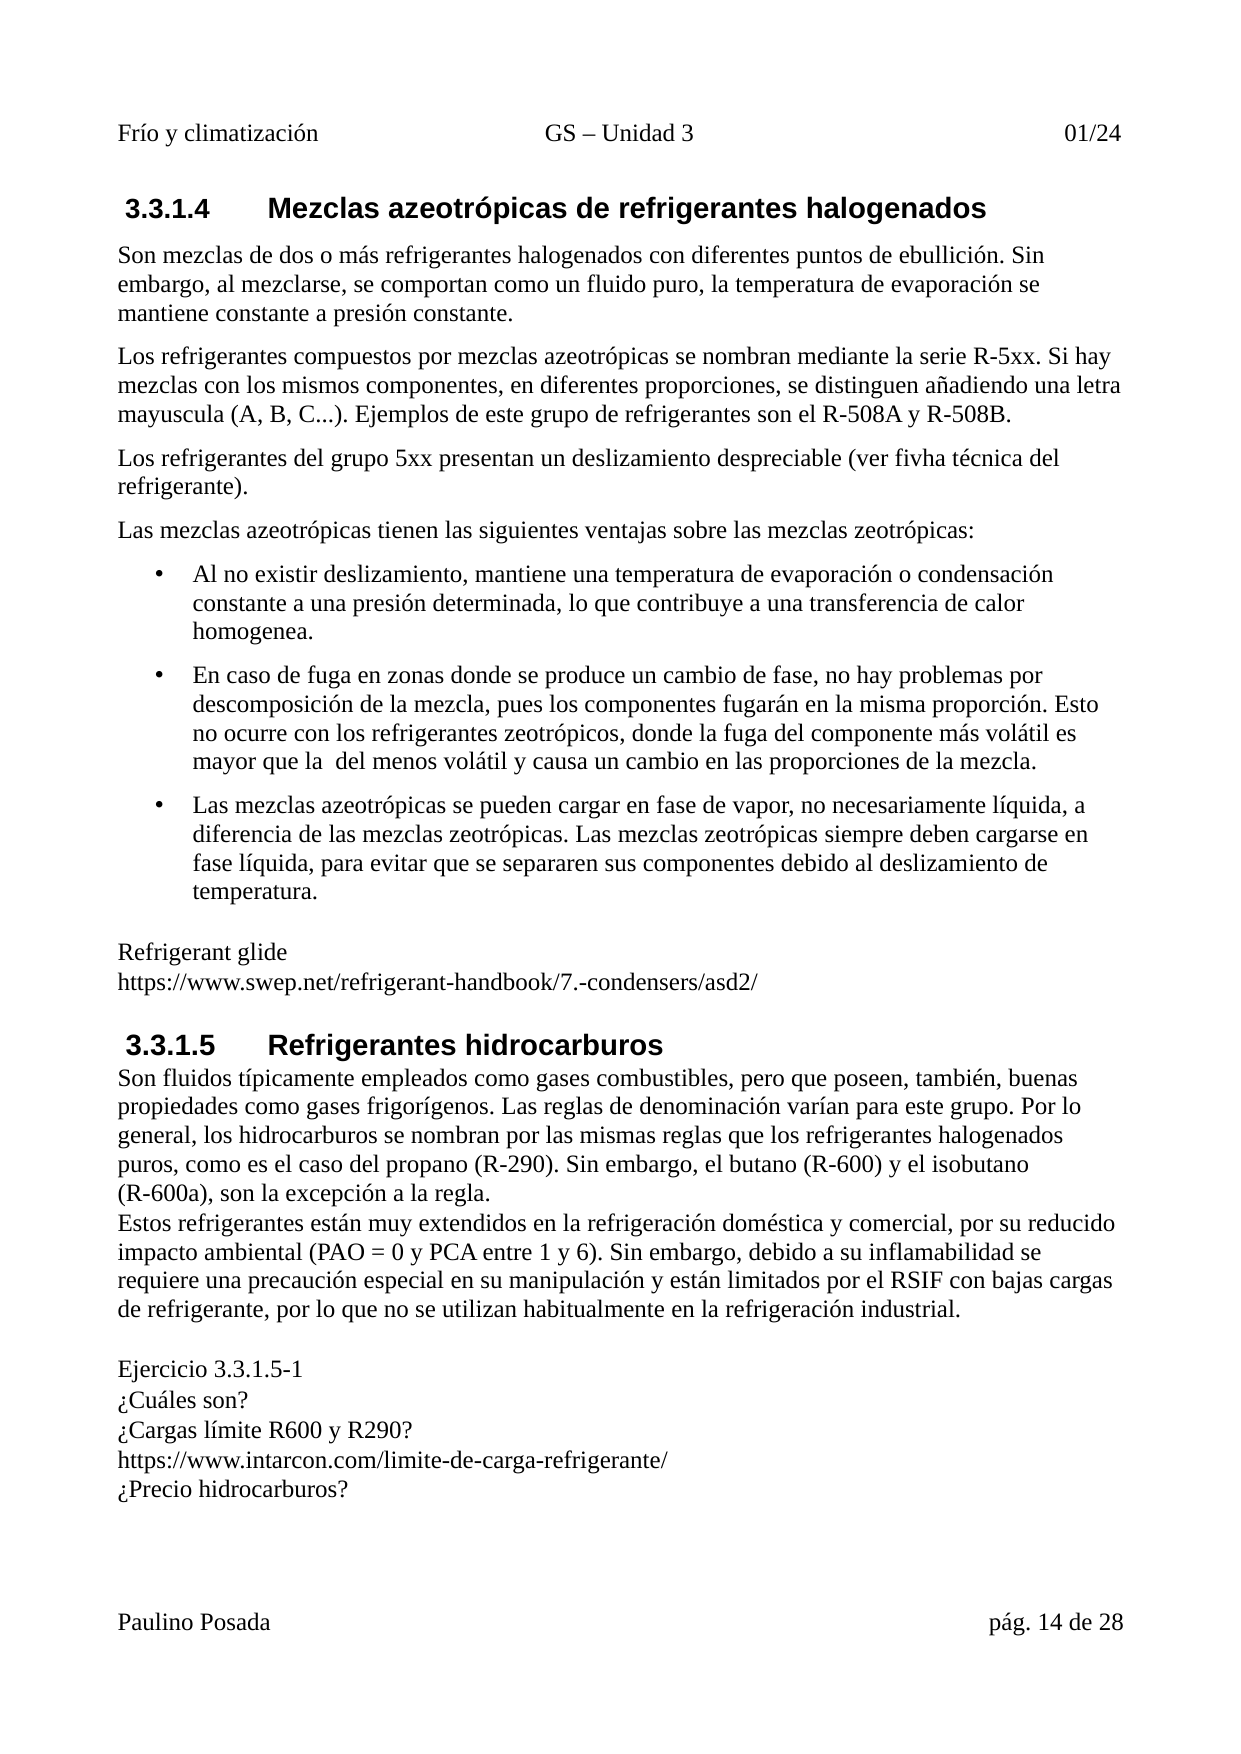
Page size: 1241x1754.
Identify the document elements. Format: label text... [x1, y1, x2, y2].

text Refrigerant glide [117, 937, 1123, 966]
text https://www.intarcon.com/limite-de-carga-refrigerante/ [117, 1445, 1123, 1474]
list Las mezclas azeotrópicas se pueden cargar en fase de vapor, no necesariamente líquida, a diferencia de las mezclas zeotrópicas. Las mezclas zeotrópicas siempre deben cargarse en fase líquida, para evitar que se separaren sus componentes debido al deslizamiento de temperatura. [155, 790, 1123, 905]
list Al no existir deslizamiento, mantiene una temperatura de evaporación o condensación constante a una presión determinada, lo que contribuye a una transferencia de calor homogenea. [155, 559, 1123, 645]
subtitle Mezclas azeotrópicas de refrigerantes halogenados [117, 191, 1123, 225]
list En caso de fuga en zonas donde se produce un cambio de fase, no hay problemas por descomposición de la mezcla, pues los componentes fugarán en la misma proporción. Esto no ocurre con los refrigerantes zeotrópicos, donde la fuga del componente más volátil es mayor que la del menos volátil y causa un cambio en las proporciones de la mezcla. [155, 660, 1123, 775]
text https://www.swep.net/refrigerant-handbook/7.-condensers/asd2/ [117, 967, 1123, 996]
text Ejercicio 3.3.1.5-1 [117, 1354, 1123, 1383]
text ¿Cargas límite R600 y R290? [117, 1415, 1123, 1444]
text Estos refrigerantes están muy extendidos en la refrigeración doméstica y comercial, por su reducido impacto ambiental (PAO = 0 y PCA entre 1 y 6). Sin embargo, debido a su inflamabilidad se requiere una precaución especial en su manipulación y están limitados por el RSIF con bajas cargas de refrigerante, por lo que no se utilizan habitualmente en la refrigeración industrial. [117, 1208, 1123, 1323]
text Las mezclas azeotrópicas tienen las siguientes ventajas sobre las mezclas zeotrópicas: [117, 515, 1123, 544]
text Son fluidos típicamente empleados como gases combustibles, pero que poseen, también, buenas propiedades como gases frigorígenos. Las reglas de denominación varían para este grupo. Por lo general, los hidrocarburos se nombran por las mismas reglas que los refrigerantes halogenados puros, como es el caso del propano (R-290). Sin embargo, el butano (R-600) y el isobutano (R-600a), son la excepción a la regla. [117, 1063, 1123, 1206]
text Los refrigerantes compuestos por mezclas azeotrópicas se nombran mediante la serie R-5xx. Si hay mezclas con los mismos componentes, en diferentes proporciones, se distinguen añadiendo una letra mayuscula (A, B, C...). Ejemplos de este grupo de refrigerantes son el R-508A y R-508B. [117, 341, 1123, 428]
text Son mezclas de dos o más refrigerantes halogenados con diferentes puntos de ebullición. Sin embargo, al mezclarse, se comportan como un fluido puro, la temperatura de evaporación se mantiene constante a presión constante. [117, 240, 1123, 326]
subtitle Refrigerantes hidrocarburos [117, 1027, 1123, 1061]
text ¿Precio hidrocarburos? [117, 1474, 1123, 1503]
text ¿Cuáles son? [117, 1385, 1123, 1413]
text Los refrigerantes del grupo 5xx presentan un deslizamiento despreciable (ver fivha técnica del refrigerante). [117, 443, 1123, 500]
